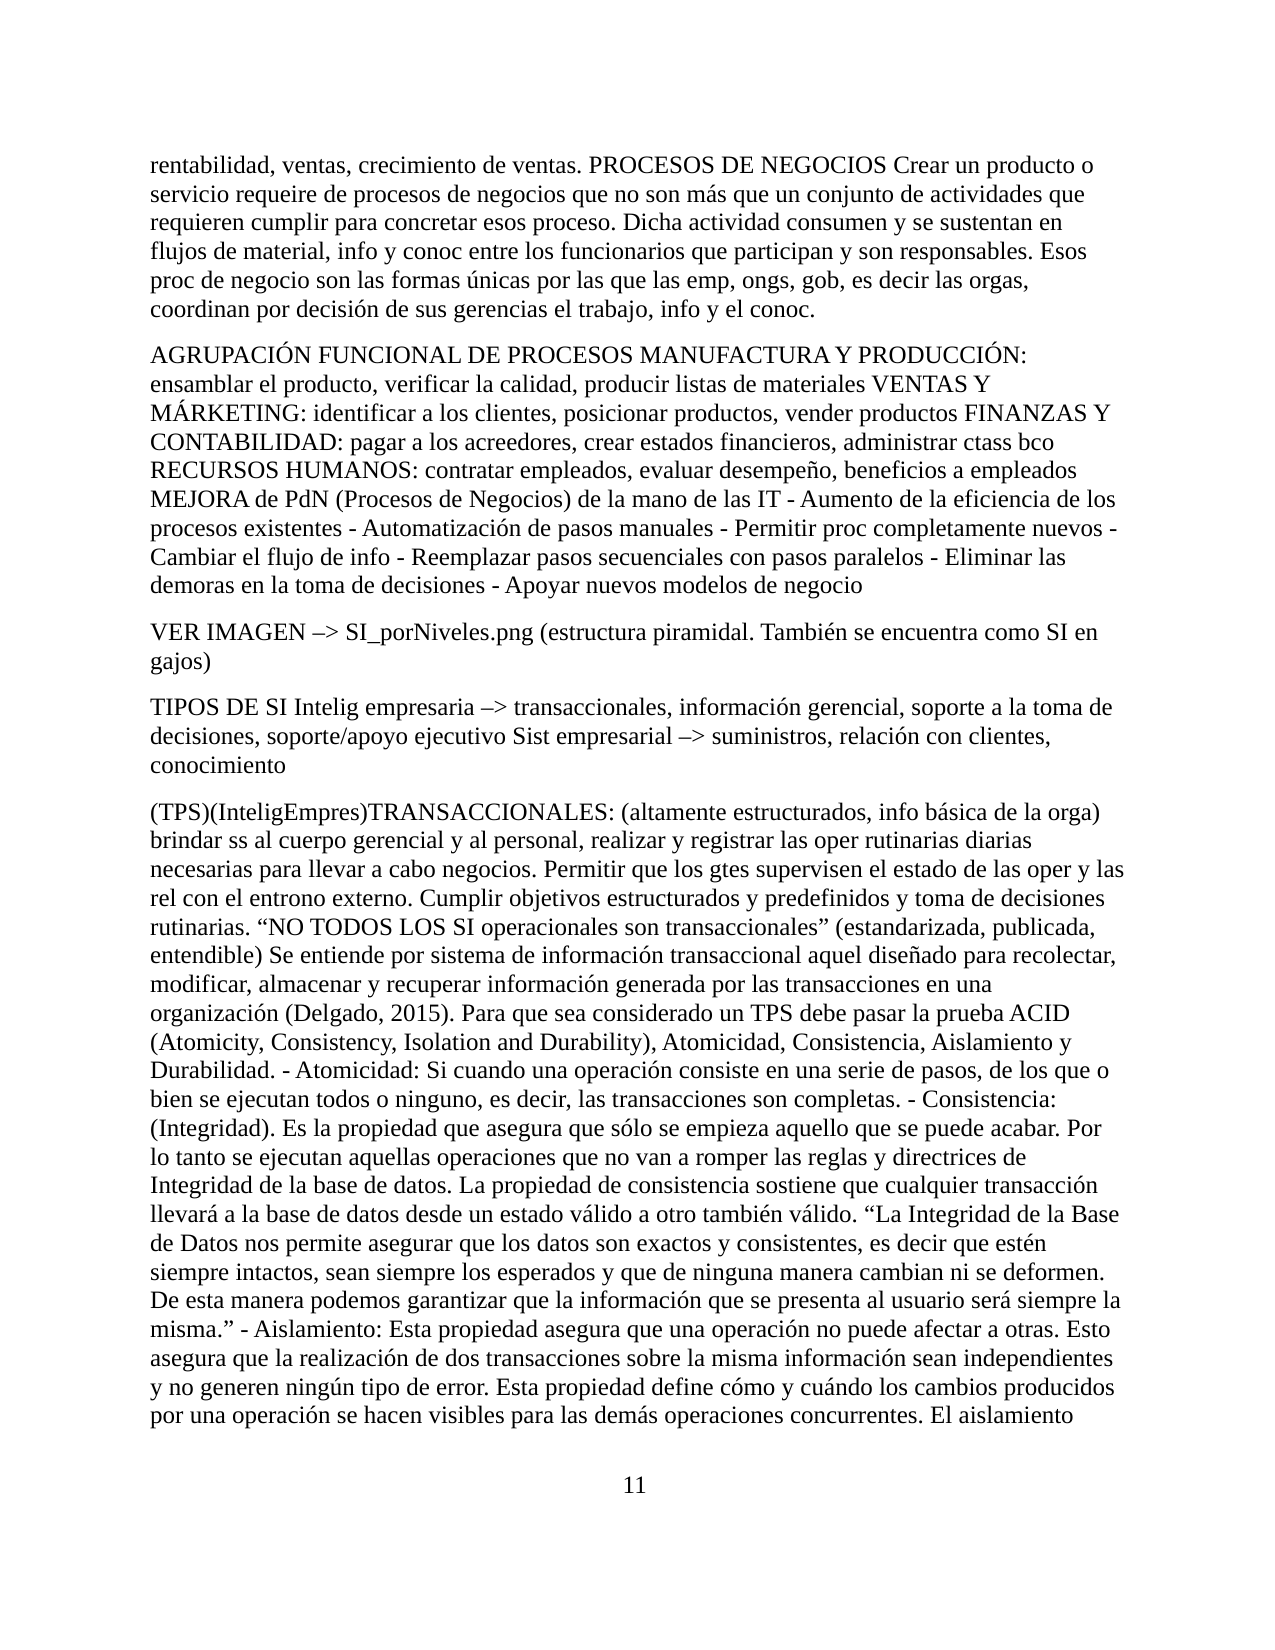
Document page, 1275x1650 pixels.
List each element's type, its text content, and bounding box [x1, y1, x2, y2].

text VER IMAGEN –> SI_porNiveles.png (estructura piramidal. También se encuentra como SI en gajos) [150, 617, 1125, 674]
text TIPOS DE SI Intelig empresaria –> transaccionales, información gerencial, soporte a la toma de decisiones, soporte/apoyo ejecutivo Sist empresarial –> suministros, relación con clientes, conocimiento [150, 692, 1125, 779]
text AGRUPACIÓN FUNCIONAL DE PROCESOS MANUFACTURA Y PRODUCCIÓN: ensamblar el producto, verificar la calidad, producir listas de materiales VENTAS Y MÁRKETING: identificar a los clientes, posicionar productos, vender productos FINANZAS Y CONTABILIDAD: pagar a los acreedores, crear estados financieros, administrar ctass bco RECURSOS HUMANOS: contratar empleados, evaluar desempeño, beneficios a empleados MEJORA de PdN (Procesos de Negocios) de la mano de las IT - Aumento de la eficiencia de los procesos existentes - Automatización de pasos manuales - Permitir proc completamente nuevos - Cambiar el flujo de info - Reemplazar pasos secuenciales con pasos paralelos - Eliminar las demoras en la toma de decisiones - Apoyar nuevos modelos de negocio [150, 340, 1125, 599]
text rentabilidad, ventas, crecimiento de ventas. PROCESOS DE NEGOCIOS Crear un producto o servicio requeire de procesos de negocios que no son más que un conjunto de actividades que requieren cumplir para concretar esos proceso. Dicha actividad consumen y se sustentan en flujos de material, info y conoc entre los funcionarios que participan y son responsables. Esos proc de negocio son las formas únicas por las que las emp, ongs, gob, es decir las orgas, coordinan por decisión de sus gerencias el trabajo, info y el conoc. [150, 150, 1125, 322]
text (TPS)(InteligEmpres)TRANSACCIONALES: (altamente estructurados, info básica de la orga) brindar ss al cuerpo gerencial y al personal, realizar y registrar las oper rutinarias diarias necesarias para llevar a cabo negocios. Permitir que los gtes supervisen el estado de las oper y las rel con el entrono externo. Cumplir objetivos estructurados y predefinidos y toma de decisiones rutinarias. “NO TODOS LOS SI operacionales son transaccionales” (estandarizada, publicada, entendible) Se entiende por sistema de información transaccional aquel diseñado para recolectar, modificar, almacenar y recuperar información generada por las transacciones en una organización (Delgado, 2015). Para que sea considerado un TPS debe pasar la prueba ACID (Atomicity, Consistency, Isolation and Durability), Atomicidad, Consistencia, Aislamiento y Durabilidad. - Atomicidad: Si cuando una operación consiste en una serie de pasos, de los que o bien se ejecutan todos o ninguno, es decir, las transacciones son completas. - Consistencia: (Integridad). Es la propiedad que asegura que sólo se empieza aquello que se puede acabar. Por lo tanto se ejecutan aquellas operaciones que no van a romper las reglas y directrices de Integridad de la base de datos. La propiedad de consistencia sostiene que cualquier transacción llevará a la base de datos desde un estado válido a otro también válido. “La Integridad de la Base de Datos nos permite asegurar que los datos son exactos y consistentes, es decir que estén siempre intactos, sean siempre los esperados y que de ninguna manera cambian ni se deformen. De esta manera podemos garantizar que la información que se presenta al usuario será siempre la misma.” - Aislamiento: Esta propiedad asegura que una operación no puede afectar a otras. Esto asegura que la realización de dos transacciones sobre la misma información sean independientes y no generen ningún tipo de error. Esta propiedad define cómo y cuándo los cambios producidos por una operación se hacen visibles para las demás operaciones concurrentes. El aislamiento [150, 797, 1125, 1429]
